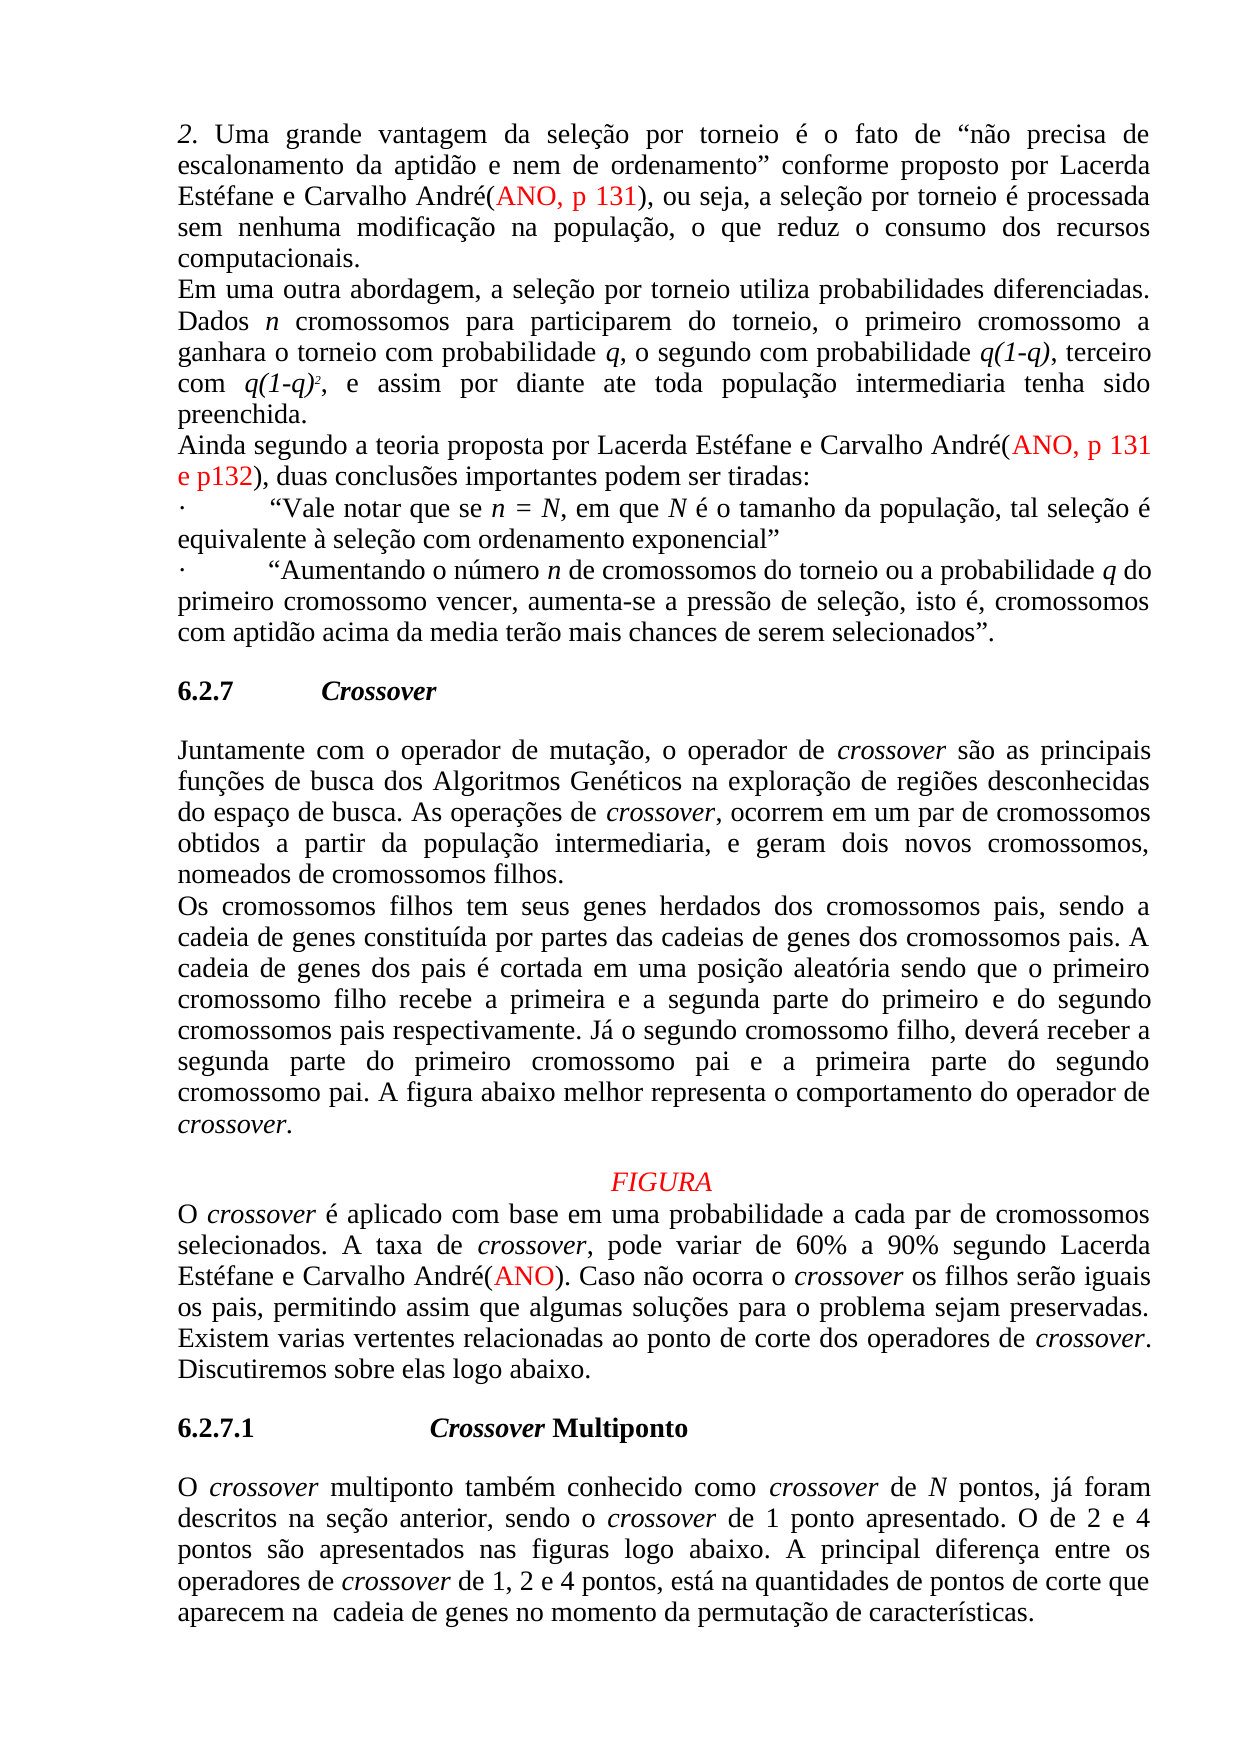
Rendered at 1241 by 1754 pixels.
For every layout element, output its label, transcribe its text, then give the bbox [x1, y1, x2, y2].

text Os cromossomos filhos tem seus genes herdados dos cromossomos pais, sendo a cadeia de genes constituída por partes das cadeias de genes dos cromossomos pais. A cadeia de genes dos pais é cortada em uma posição aleatória sendo que o primeiro cromossomo filho recebe a primeira e a segunda parte do primeiro e do segundo cromossomos pais respectivamente. Já o segundo cromossomo filho, deverá receber a segunda parte do primeiro cromossomo pai e a primeira parte do segundo cromossomo pai. A figura abaixo melhor representa o comportamento do operador de crossover. [293, 1108, 1152, 1139]
text Em uma outra abordagem, a seleção por torneio utiliza probabilidades diferenciadas. Dados n cromossomos para participarem do torneio, o primeiro cromossomo a ganhara o torneio com probabilidade q, o segundo com probabilidade q(1-q), terceiro com q(1-q)2, e assim por diante ate toda população intermediaria tenha sido preenchida. [177, 384, 1152, 429]
text A seleção por torneio forma a população intermediária da seguinte maneira; 1) são escolhidos aleatoriamente e com probabilidade iguais n cromossomos da população; 2) dados os cromossomos selecionados anteriormente, é escolhido o mais adaptado dentre eles, por isso a nomenclatura “torneio”. O valor mais utilizado para n é de n = 2. Uma grande vantagem da seleção por torneio é o fato de “não precisa de escalonamento da aptidão e nem de ordenamento” conforme proposto por Lacerda Estéfane e Carvalho André(ANO, p 131), ou seja, a seleção por torneio é processada sem nenhuma modificação na população, o que reduz o consumo dos recursos computacionais. [361, 243, 1152, 274]
text Ainda segundo a teoria proposta por Lacerda Estéfane e Carvalho André(ANO, p 131 e p132), duas conclusões importantes podem ser tiradas: [811, 461, 1152, 492]
text O crossover é aplicado com base em uma probabilidade a cada par de cromossomos selecionados. A taxa de crossover, pode variar de 60% a 90% segundo Lacerda Estéfane e Carvalho André(ANO). Caso não ocorra o crossover os filhos serão iguais os pais, permitindo assim que algumas soluções para o problema sejam preservadas. Existem varias vertentes relacionadas ao ponto de corte dos operadores de crossover. Discutiremos sobre elas logo abaixo. [592, 1354, 1152, 1385]
text 6.2.7 Crossover [437, 675, 1152, 706]
text · “Vale notar que se n = N, em que N é o tamanho da população, tal seleção é equivalente à seleção com ordenamento exponencial” [781, 523, 1152, 554]
text 6.2.7.1 Crossover Multiponto [177, 1412, 1152, 1444]
text 6.2.7 Crossover [233, 675, 321, 706]
text · “Aumentando o número n de cromossomos do torneio ou a probabilidade q do primeiro cromossomo vencer, aumenta-se a pressão de seleção, isto é, cromossomos com aptidão acima da media terão mais chances de serem selecionados”. [996, 616, 1152, 648]
text O crossover multiponto também conhecido como crossover de N pontos, já foram descritos na seção anterior, sendo o crossover de 1 ponto apresentado. O de 2 e 4 pontos são apresentados nas figuras logo abaixo. A principal diferença entre os operadores de crossover de 1, 2 e 4 pontos, está na quantidades de pontos de corte que aparecem na cadeia de genes no momento da permutação de características. [177, 1471, 1152, 1534]
text Juntamente com o operador de mutação, o operador de crossover são as principais funções de busca dos Algoritmos Genéticos na exploração de regiões desconhecidas do espaço de busca. As operações de crossover, ocorrem em um par de cromossomos obtidos a partir da população intermediaria, e geram dois novos cromossomos, nomeados de cromossomos filhos. [564, 859, 1152, 890]
text FIGURA [177, 1167, 611, 1198]
text FIGURA [712, 1167, 1152, 1198]
